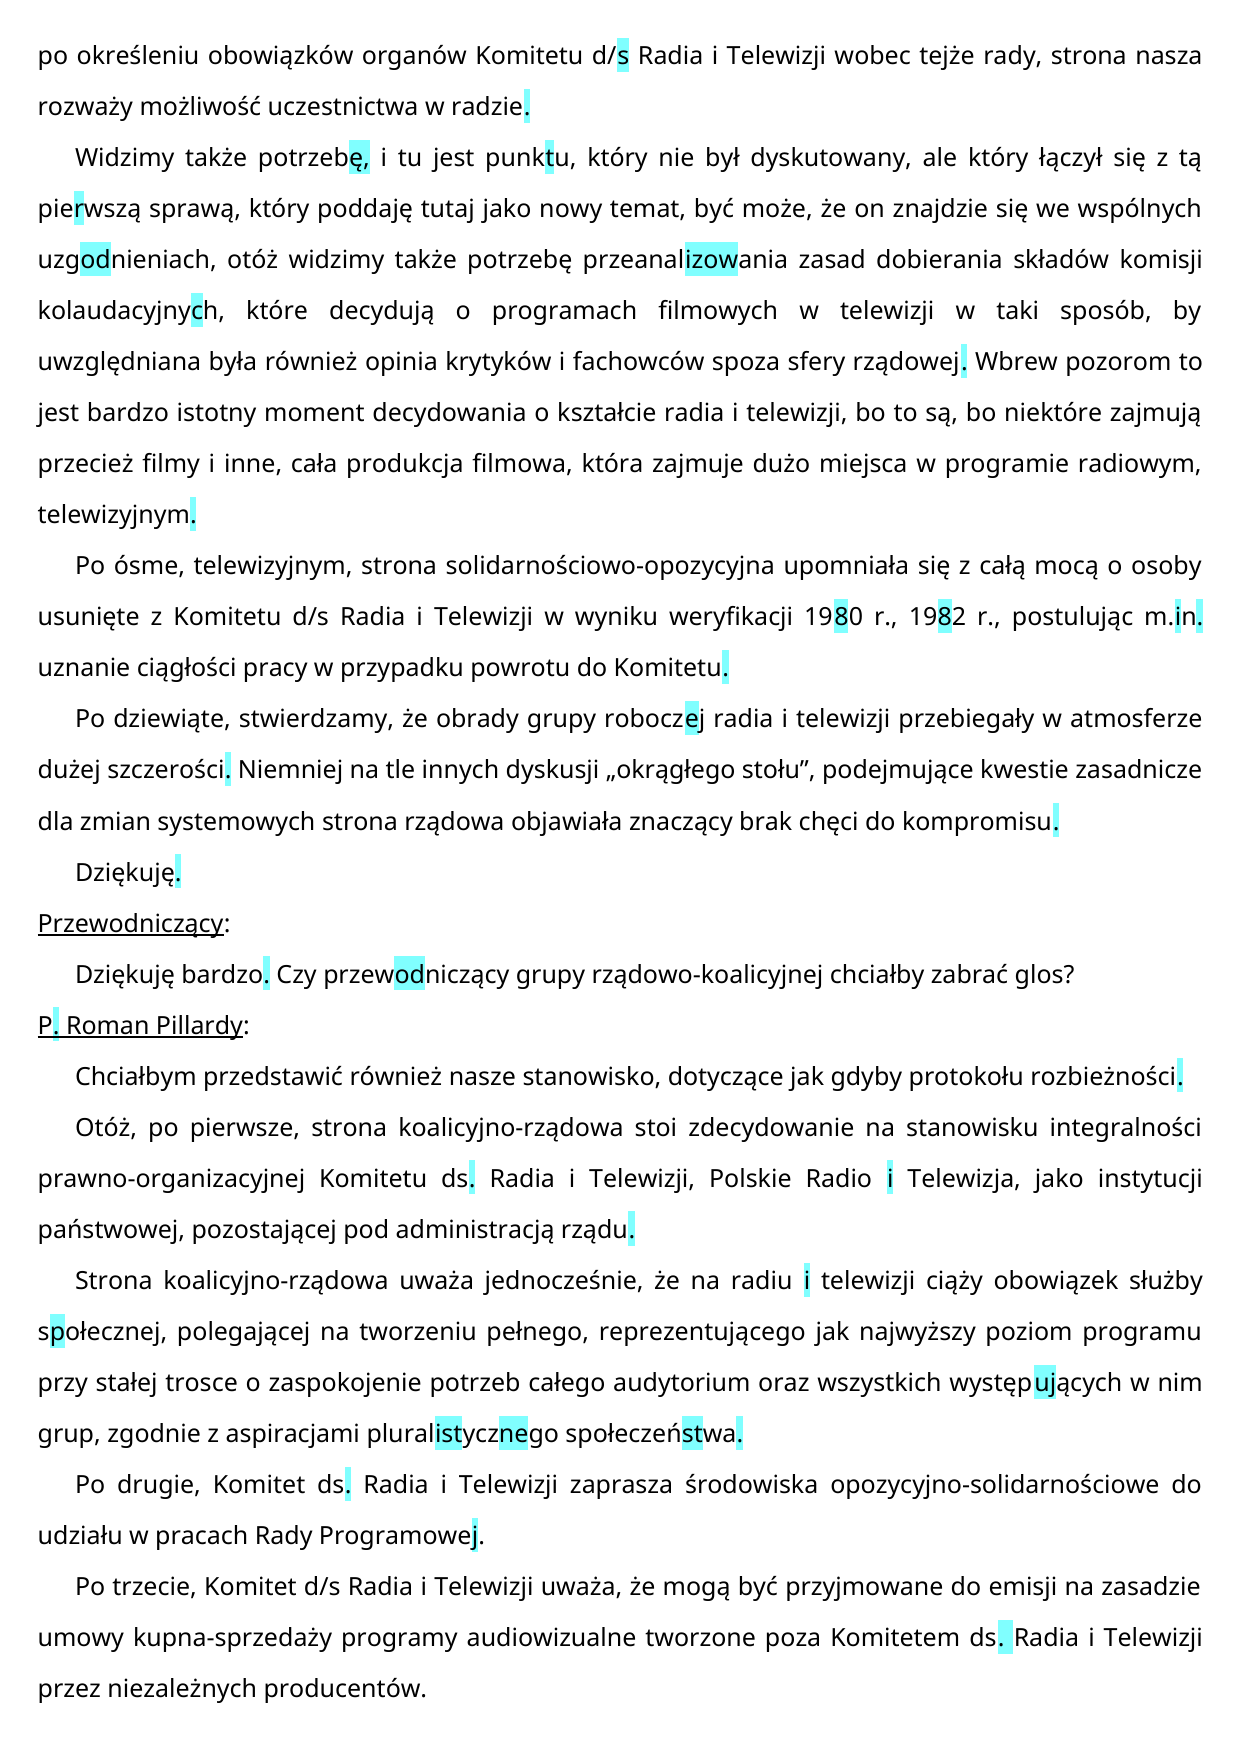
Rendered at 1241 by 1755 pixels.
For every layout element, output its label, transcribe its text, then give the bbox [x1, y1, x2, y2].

text Przewodniczący: [37, 905, 1203, 939]
text Widzimy także potrzebę, i tu jest punktu, który nie był dyskutowany, ale który łączył się z tą pierwszą sprawą, który poddaję tutaj jako nowy temat, być może, że on znajdzie się we wspólnych uzgodnieniach, otóż widzimy także potrzebę przeanalizowania zasad dobierania składów komisji kolaudacyjnych, które decydują o programach filmowych w telewizji w taki sposób, by uwzględniana była również opinia krytyków i fachowców spoza sfery rządowej. Wbrew pozorom to jest bardzo istotny moment decydowania o kształcie radia i telewizji, bo to są, bo niektóre zajmują przecież filmy i inne, cała produkcja filmowa, która zajmuje dużo miejsca w programie radiowym, telewizyjnym. [37, 139, 1203, 531]
text P. Roman Pillardy: [37, 1007, 1203, 1041]
text po określeniu obowiązków organów Komitetu d/s Radia i Telewizji wobec tejże rady, strona nasza rozważy możliwość uczestnictwa w radzie. [37, 37, 1203, 123]
text Po dziewiąte, stwierdzamy, że obrady grupy roboczej radia i telewizji przebiegały w atmosferze dużej szczerości. Niemniej na tle innych dyskusji „okrągłego stołu”, podejmujące kwestie zasadnicze dla zmian systemowych strona rządowa objawiała znaczący brak chęci do kompromisu. [37, 701, 1203, 837]
text Po drugie, Komitet ds. Radia i Telewizji zaprasza środowiska opozycyjno-solidarnościowe do udziału w pracach Rady Programowej. [37, 1467, 1203, 1552]
text Chciałbym przedstawić również nasze stanowisko, dotyczące jak gdyby protokołu rozbieżności. [37, 1058, 1203, 1092]
text Po trzecie, Komitet d/s Radia i Telewizji uważa, że mogą być przyjmowane do emisji na zasadzie umowy kupna-sprzedaży programy audiowizualne tworzone poza Komitetem ds. Radia i Telewizji przez niezależnych producentów. [37, 1569, 1203, 1705]
text Dziękuję. [37, 854, 1203, 888]
text Dziękuję bardzo. Czy przewodniczący grupy rządowo-koalicyjnej chciałby zabrać glos? [37, 956, 1203, 990]
text Strona koalicyjno-rządowa uważa jednocześnie, że na radiu i telewizji ciąży obowiązek służby społecznej, polegającej na tworzeniu pełnego, reprezentującego jak najwyższy poziom programu przy stałej trosce o zaspokojenie potrzeb całego audytorium oraz wszystkich występujących w nim grup, zgodnie z aspiracjami pluralistycznego społeczeństwa. [37, 1262, 1203, 1450]
text Otóż, po pierwsze, strona koalicyjno-rządowa stoi zdecydowanie na stanowisku integralności prawno-organizacyjnej Komitetu ds. Radia i Telewizji, Polskie Radio i Telewizja, jako instytucji państwowej, pozostającej pod administracją rządu. [37, 1109, 1203, 1246]
text Po ósme, telewizyjnym, strona solidarnościowo-opozycyjna upomniała się z całą mocą o osoby usunięte z Komitetu d/s Radia i Telewizji w wyniku weryfikacji 1980 r., 1982 r., postulując m.in. uznanie ciągłości pracy w przypadku powrotu do Komitetu. [37, 548, 1203, 684]
